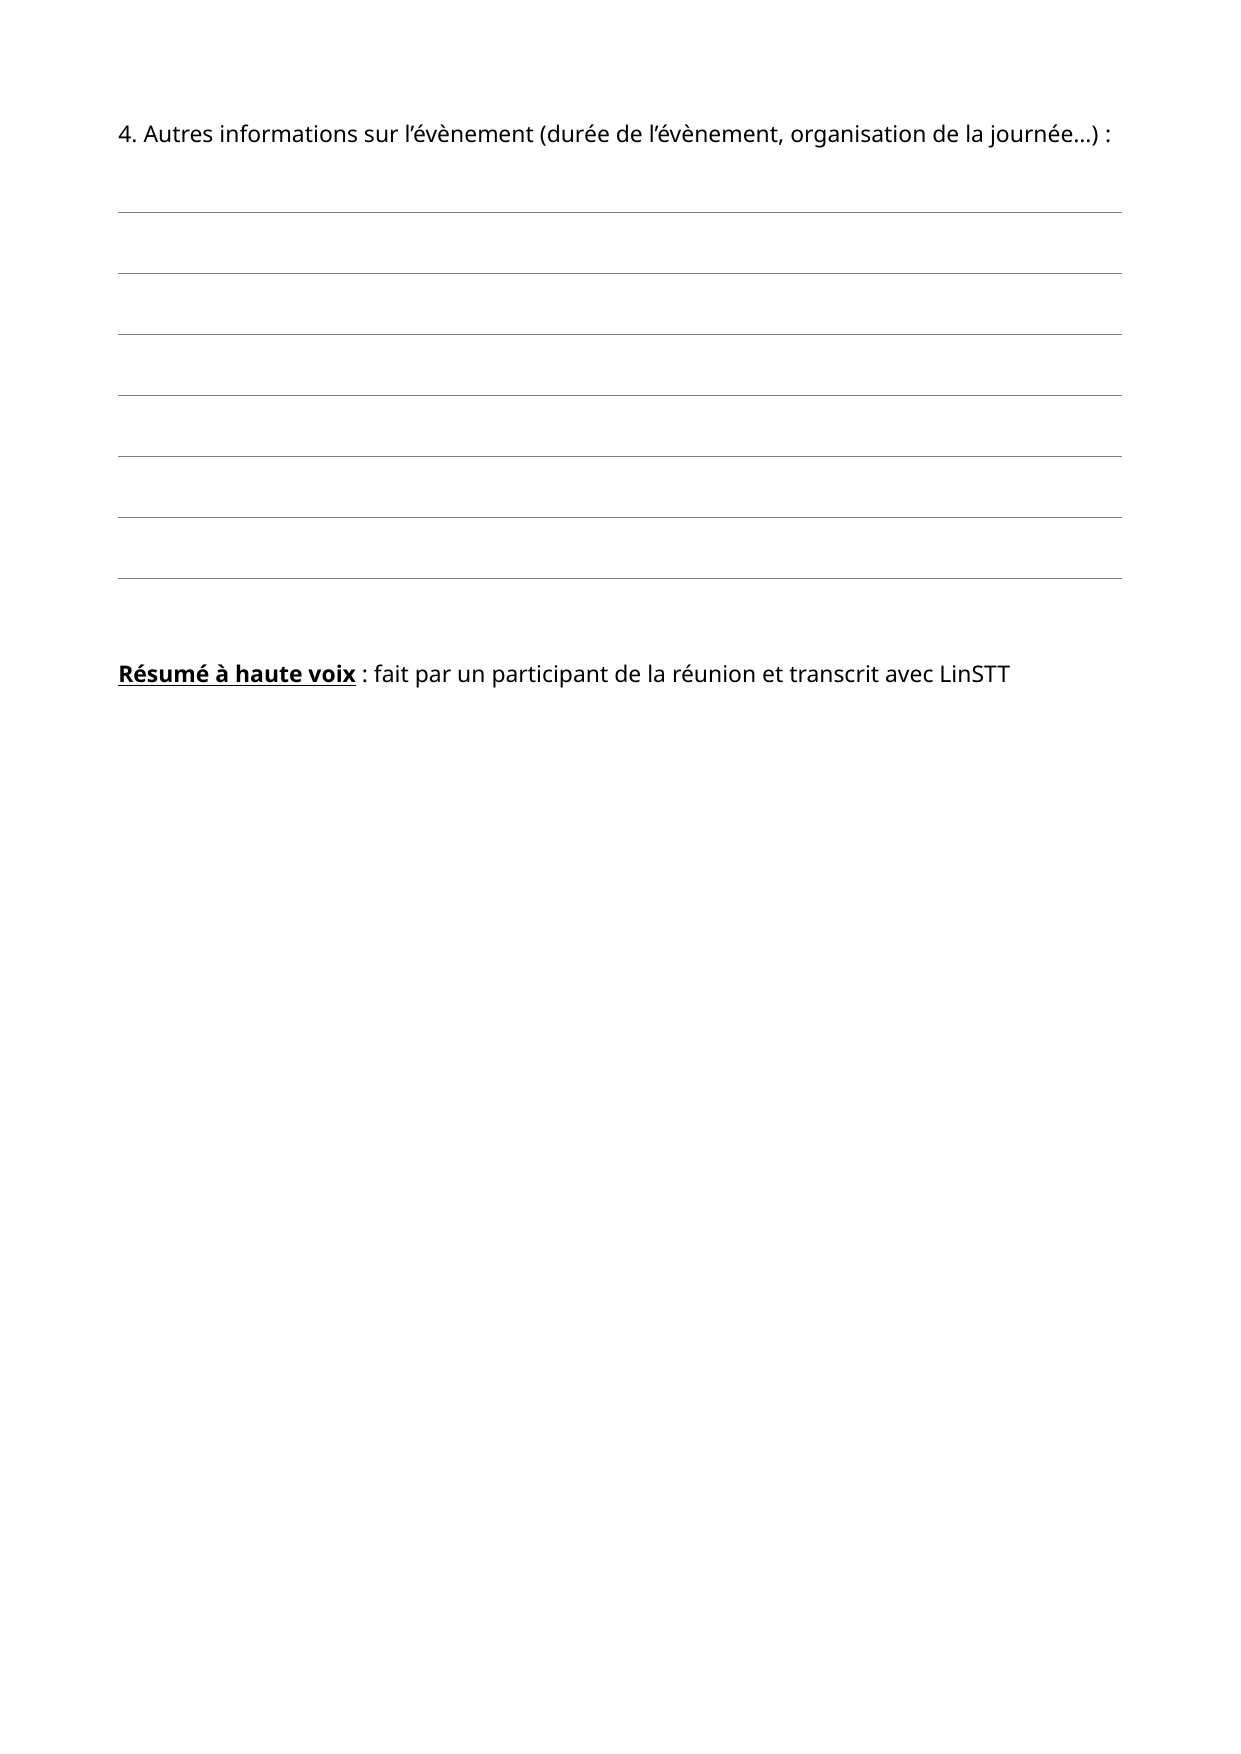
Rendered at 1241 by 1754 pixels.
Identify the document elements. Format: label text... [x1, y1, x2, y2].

text Résumé à haute voix : fait par un participant de la réunion et transcrit avec LinSTT [118, 658, 1122, 690]
text 4. Autres informations sur l’évènement (durée de l’évènement, organisation de la journée…) : [118, 118, 1122, 149]
